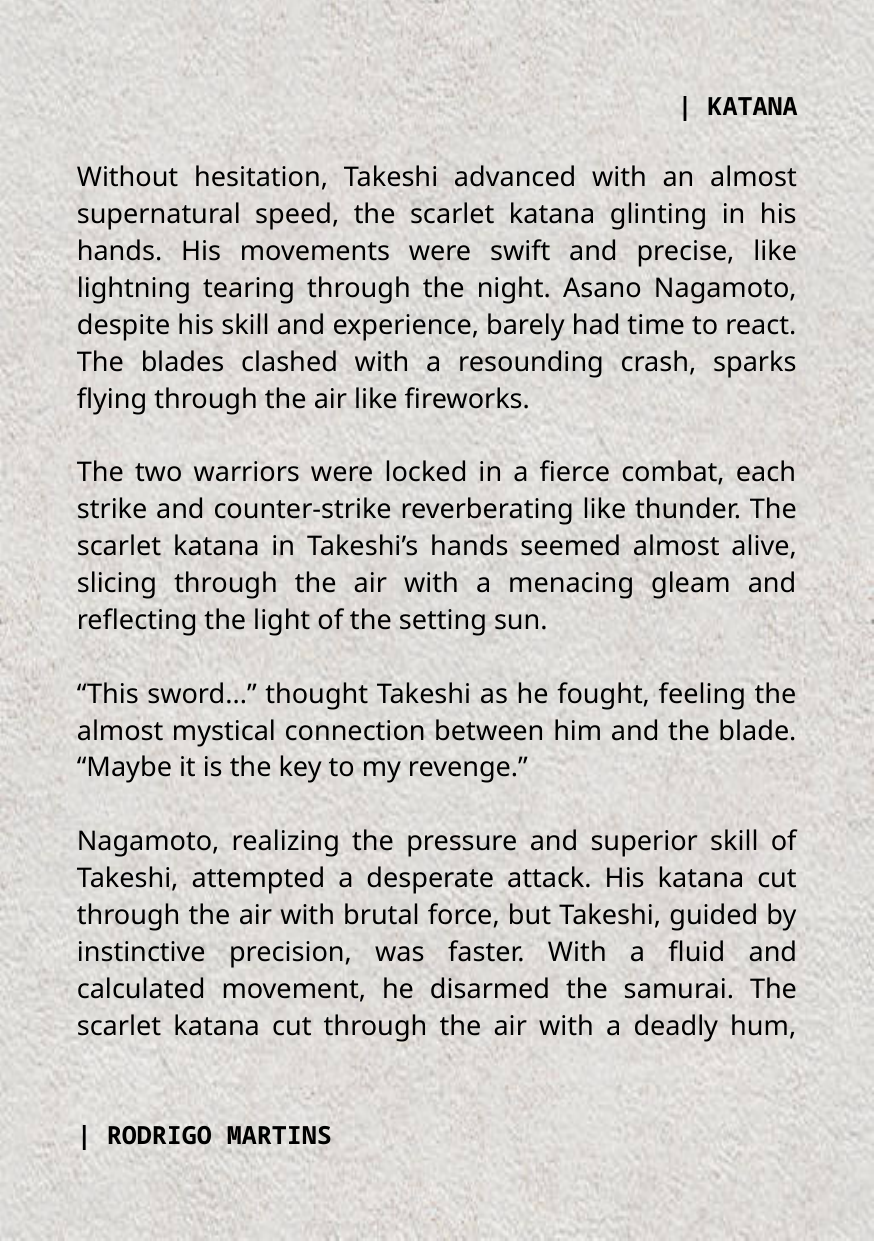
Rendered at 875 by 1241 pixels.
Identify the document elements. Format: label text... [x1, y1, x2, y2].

text Nagamoto, realizing the pressure and superior skill of Takeshi, attempted a desperate attack. His katana cut through the air with brutal force, but Takeshi, guided by instinctive precision, was faster. With a fluid and calculated movement, he disarmed the samurai. The scarlet katana cut through the air with a deadly hum, [74, 822, 800, 1046]
picture [0, 0, 874, 1241]
text The two warriors were locked in a fierce combat, each strike and counter-strike reverberating like thunder. The scarlet katana in Takeshi’s hands seemed almost alive, slicing through the air with a menacing gleam and reflecting the light of the setting sun. [74, 453, 800, 637]
text Without hesitation, Takeshi advanced with an almost supernatural speed, the scarlet katana glinting in his hands. His movements were swift and precise, like lightning tearing through the night. Asano Nagamoto, despite his skill and experience, barely had time to react. The blades clashed with a resounding crash, sparks flying through the air like fireworks. [74, 155, 800, 416]
text “This sword...” thought Takeshi as he fought, feeling the almost mystical connection between him and the blade. “Maybe it is the key to my revenge.” [74, 674, 800, 785]
